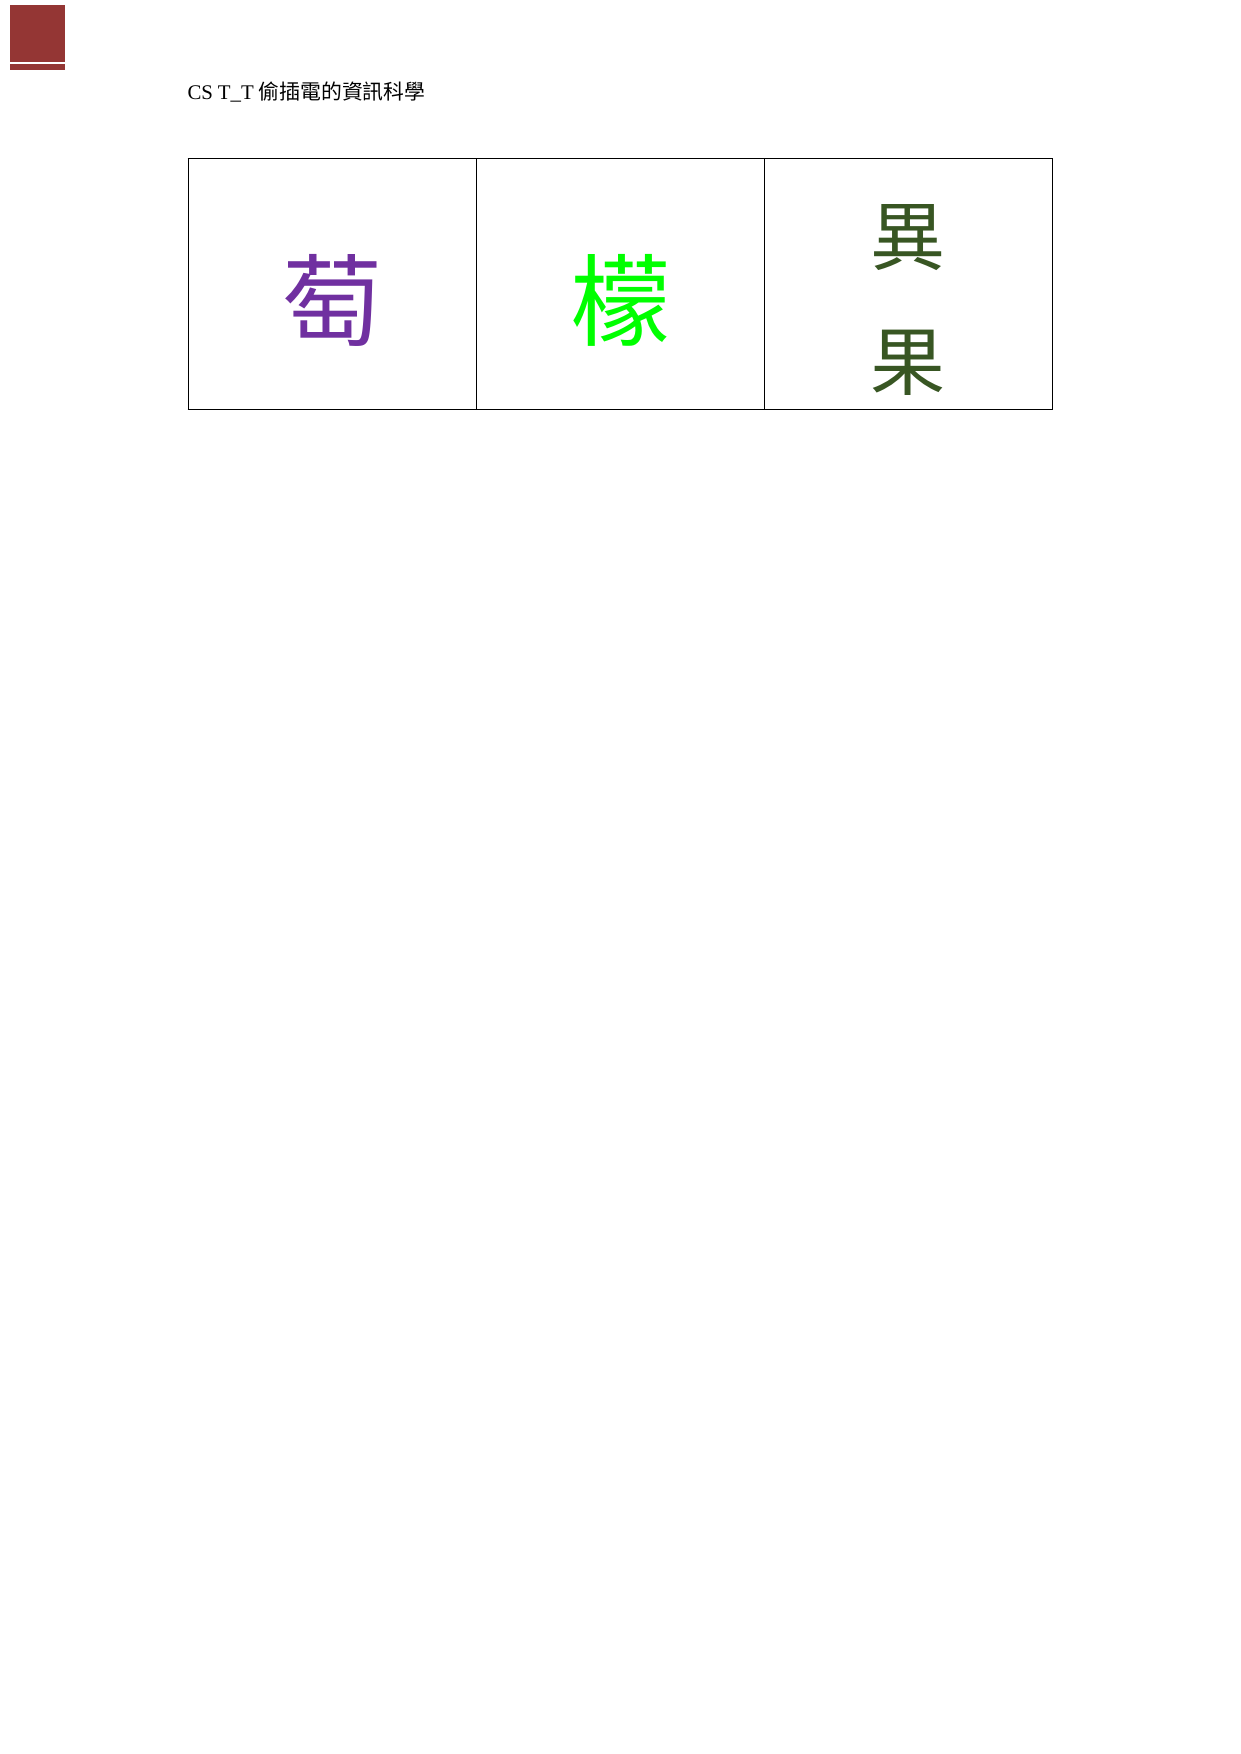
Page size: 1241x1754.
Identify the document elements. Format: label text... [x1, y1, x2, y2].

table_cell 萄 [189, 159, 476, 409]
table_cell 異 果 [765, 159, 1052, 409]
table_cell 檬 [477, 159, 764, 409]
